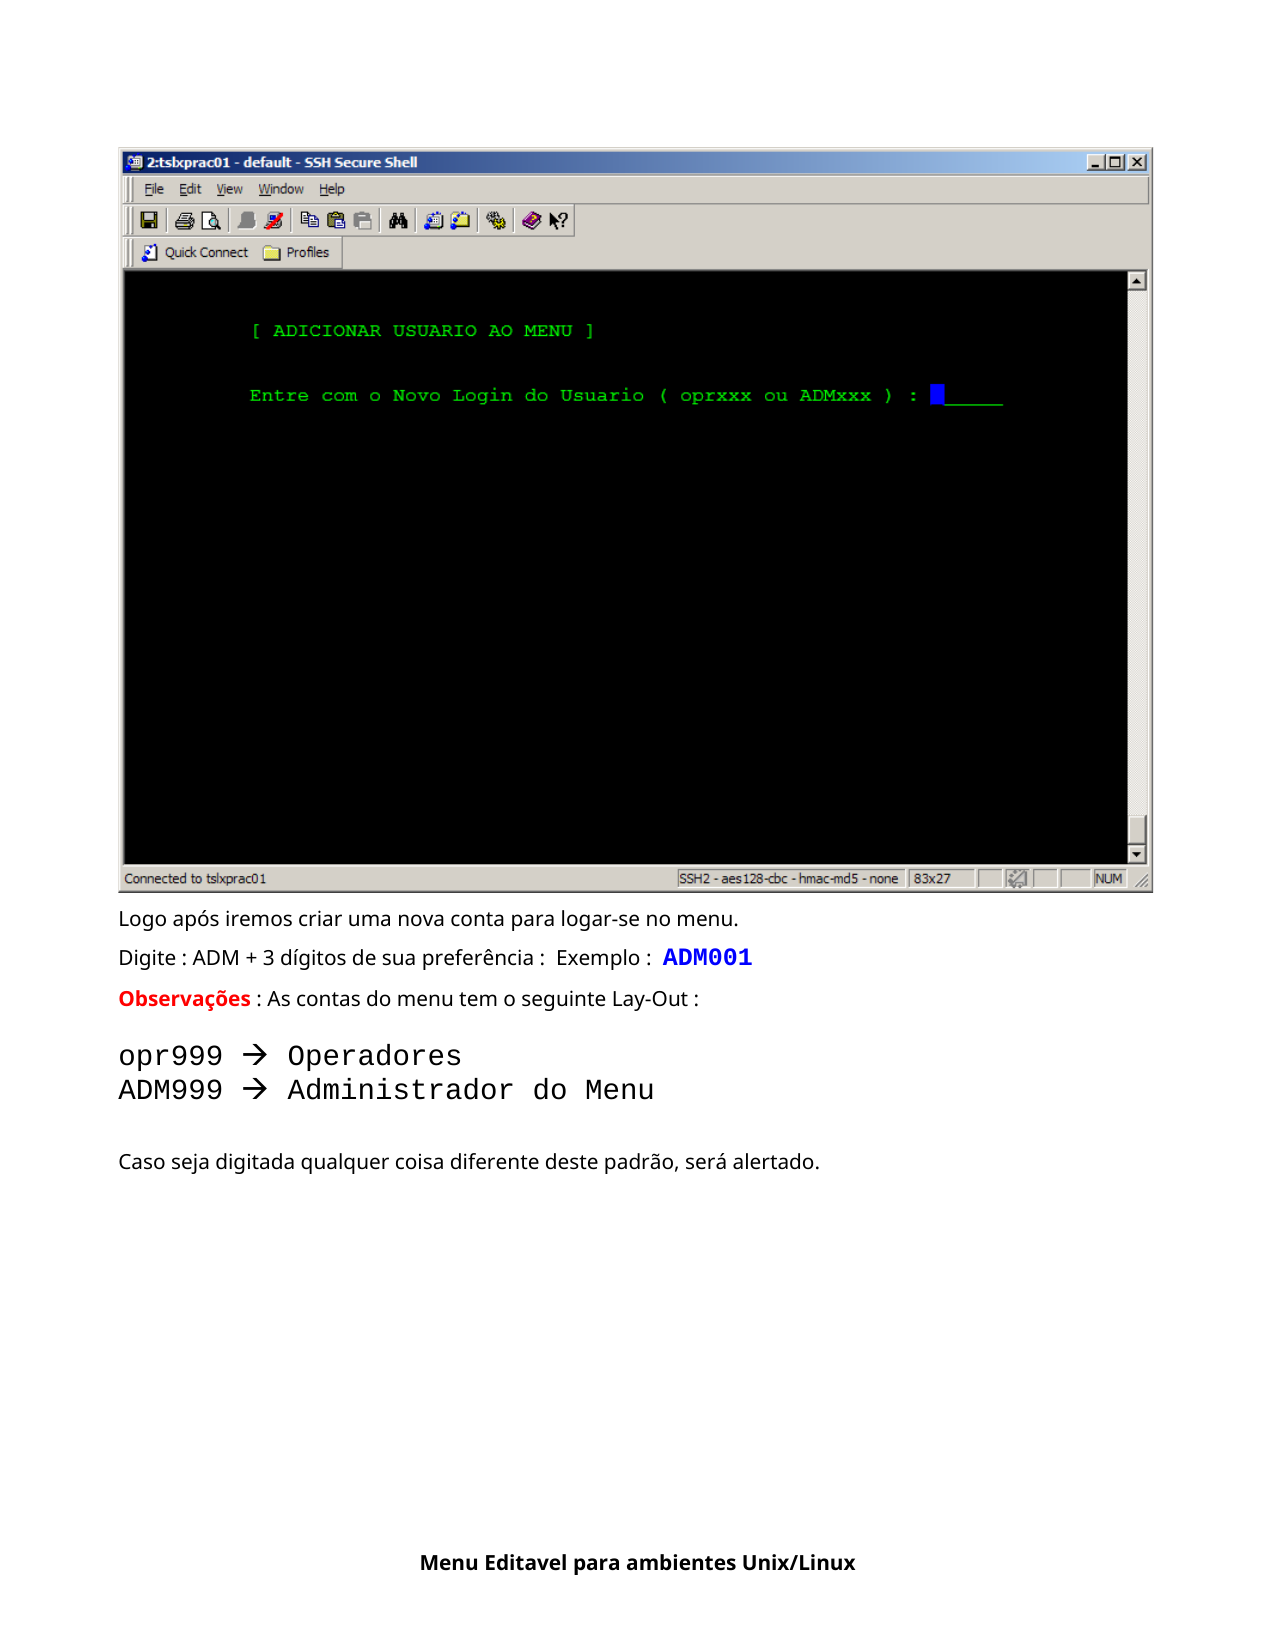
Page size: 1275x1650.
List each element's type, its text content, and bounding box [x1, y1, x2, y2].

text ADM999  Administrador do Menu [118, 1074, 1157, 1107]
text Logo após iremos criar uma nova conta para logar-se no menu. [118, 904, 1157, 932]
text Observações : As contas do menu tem o seguinte Lay-Out : [118, 984, 1157, 1013]
text Digite : ADM + 3 dígitos de sua preferência : Exemplo : ADM001 [118, 943, 1157, 973]
text opr999  Operadores [118, 1041, 1157, 1074]
picture [118, 147, 1154, 893]
text Caso seja digitada qualquer coisa diferente deste padrão, será alertado. [118, 1147, 1157, 1176]
